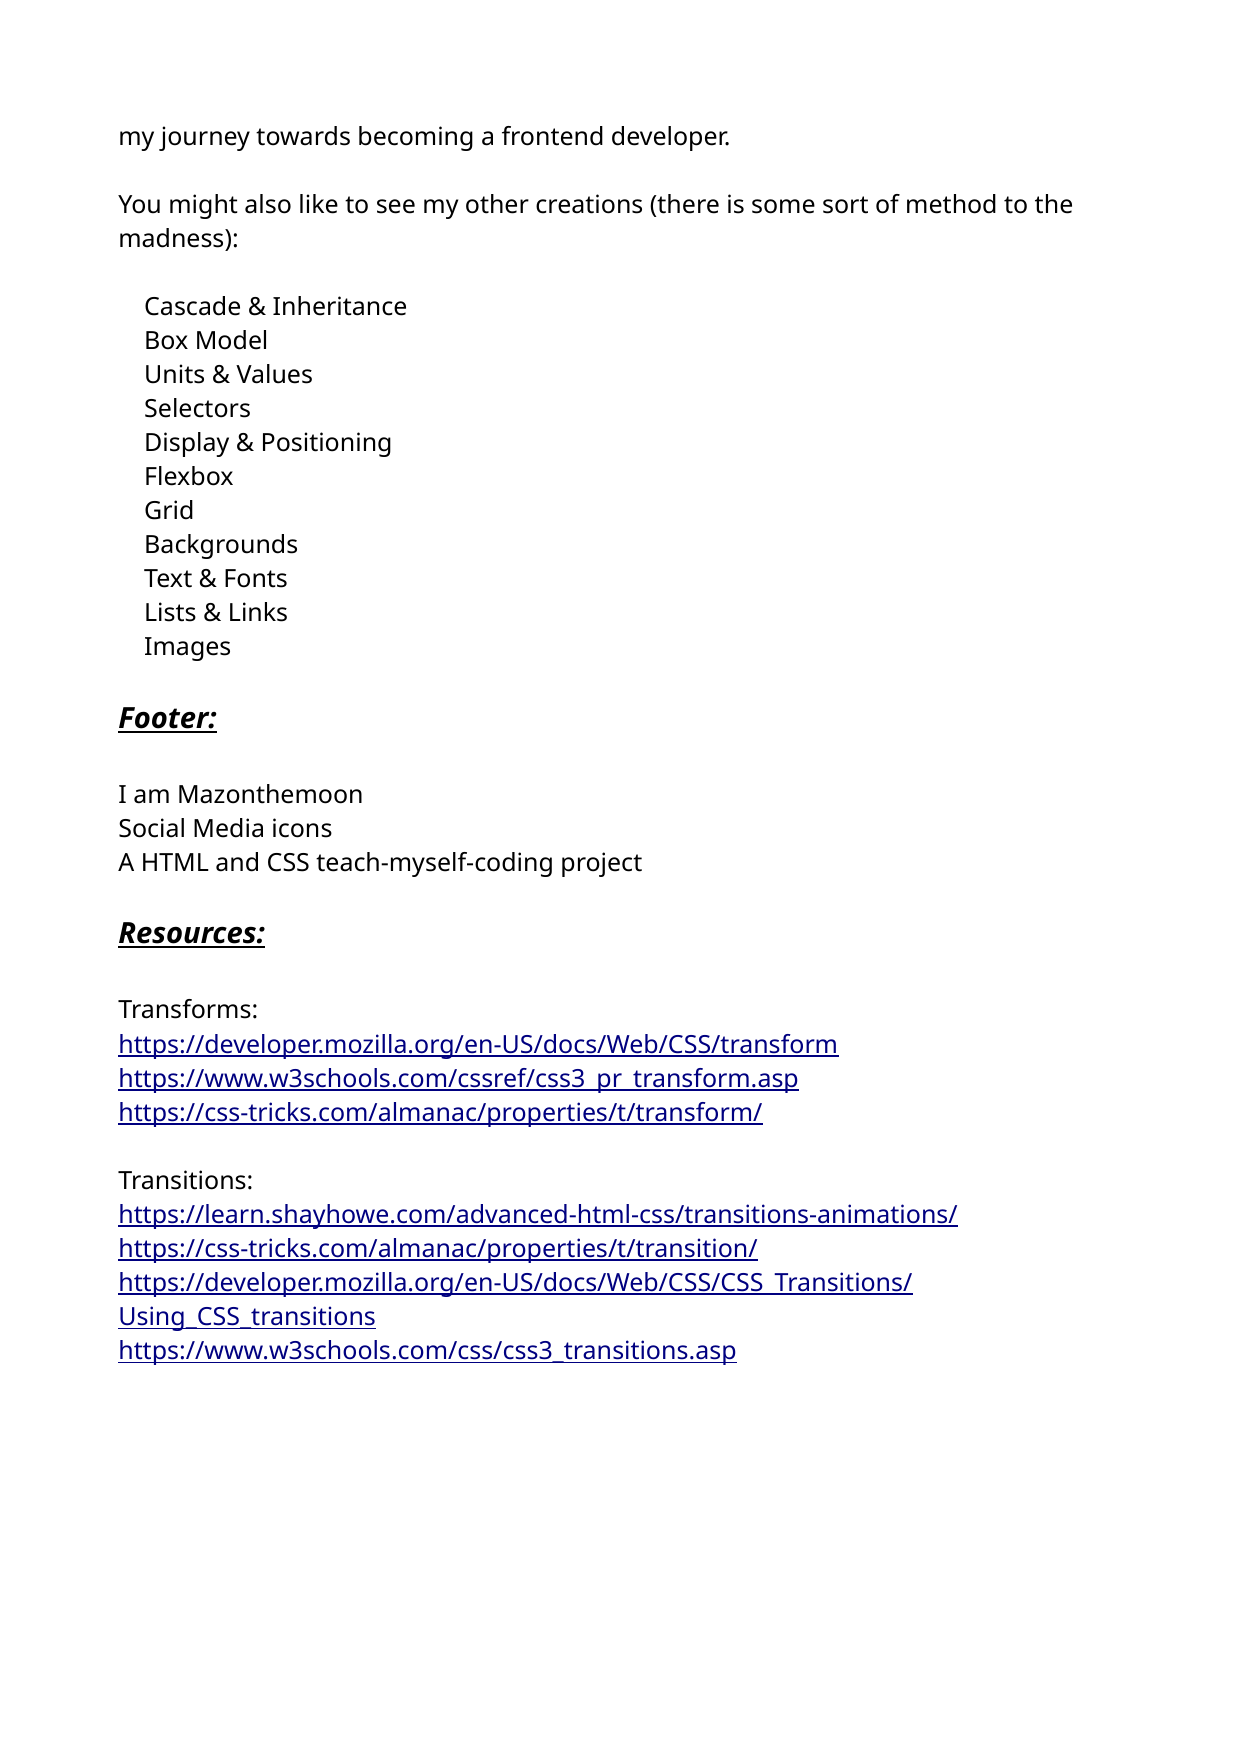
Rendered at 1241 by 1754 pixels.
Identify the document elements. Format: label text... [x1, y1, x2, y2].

text https://www.w3schools.com/css/css3_transitions.asp [118, 1333, 1122, 1367]
text I am Mazonthemoon [118, 777, 1122, 811]
text Footer: [118, 697, 1122, 737]
text https://developer.mozilla.org/en-US/docs/Web/CSS/CSS_Transitions/Using_CSS_transitions [118, 1265, 1122, 1333]
text https://learn.shayhowe.com/advanced-html-css/transitions-animations/ [118, 1197, 1122, 1231]
text Resources: [118, 913, 1122, 952]
text You might also like to see my other creations (there is some sort of method to the madness): [118, 186, 1122, 254]
text Cascade & Inheritance [118, 288, 1122, 322]
text Social Media icons [118, 811, 1122, 845]
text A HTML and CSS teach-myself-coding project [118, 845, 1122, 879]
text Selectors [118, 391, 1122, 425]
text https://css-tricks.com/almanac/properties/t/transform/ [118, 1094, 1122, 1128]
text Box Model [118, 322, 1122, 357]
text Text & Fonts [118, 561, 1122, 595]
text Backgrounds [118, 527, 1122, 561]
text Flexbox [118, 459, 1122, 493]
text Grid [118, 493, 1122, 527]
text Transforms: [118, 992, 1122, 1026]
text Lists & Links [118, 595, 1122, 629]
text Display & Positioning [118, 425, 1122, 459]
text Units & Values [118, 357, 1122, 391]
text Images [118, 629, 1122, 663]
text Transitions: [118, 1162, 1122, 1197]
text https://developer.mozilla.org/en-US/docs/Web/CSS/transform [118, 1026, 1122, 1060]
text https://css-tricks.com/almanac/properties/t/transition/ [118, 1231, 1122, 1265]
text https://www.w3schools.com/cssref/css3_pr_transform.asp [118, 1060, 1122, 1094]
text my journey towards becoming a frontend developer. [118, 118, 1122, 152]
